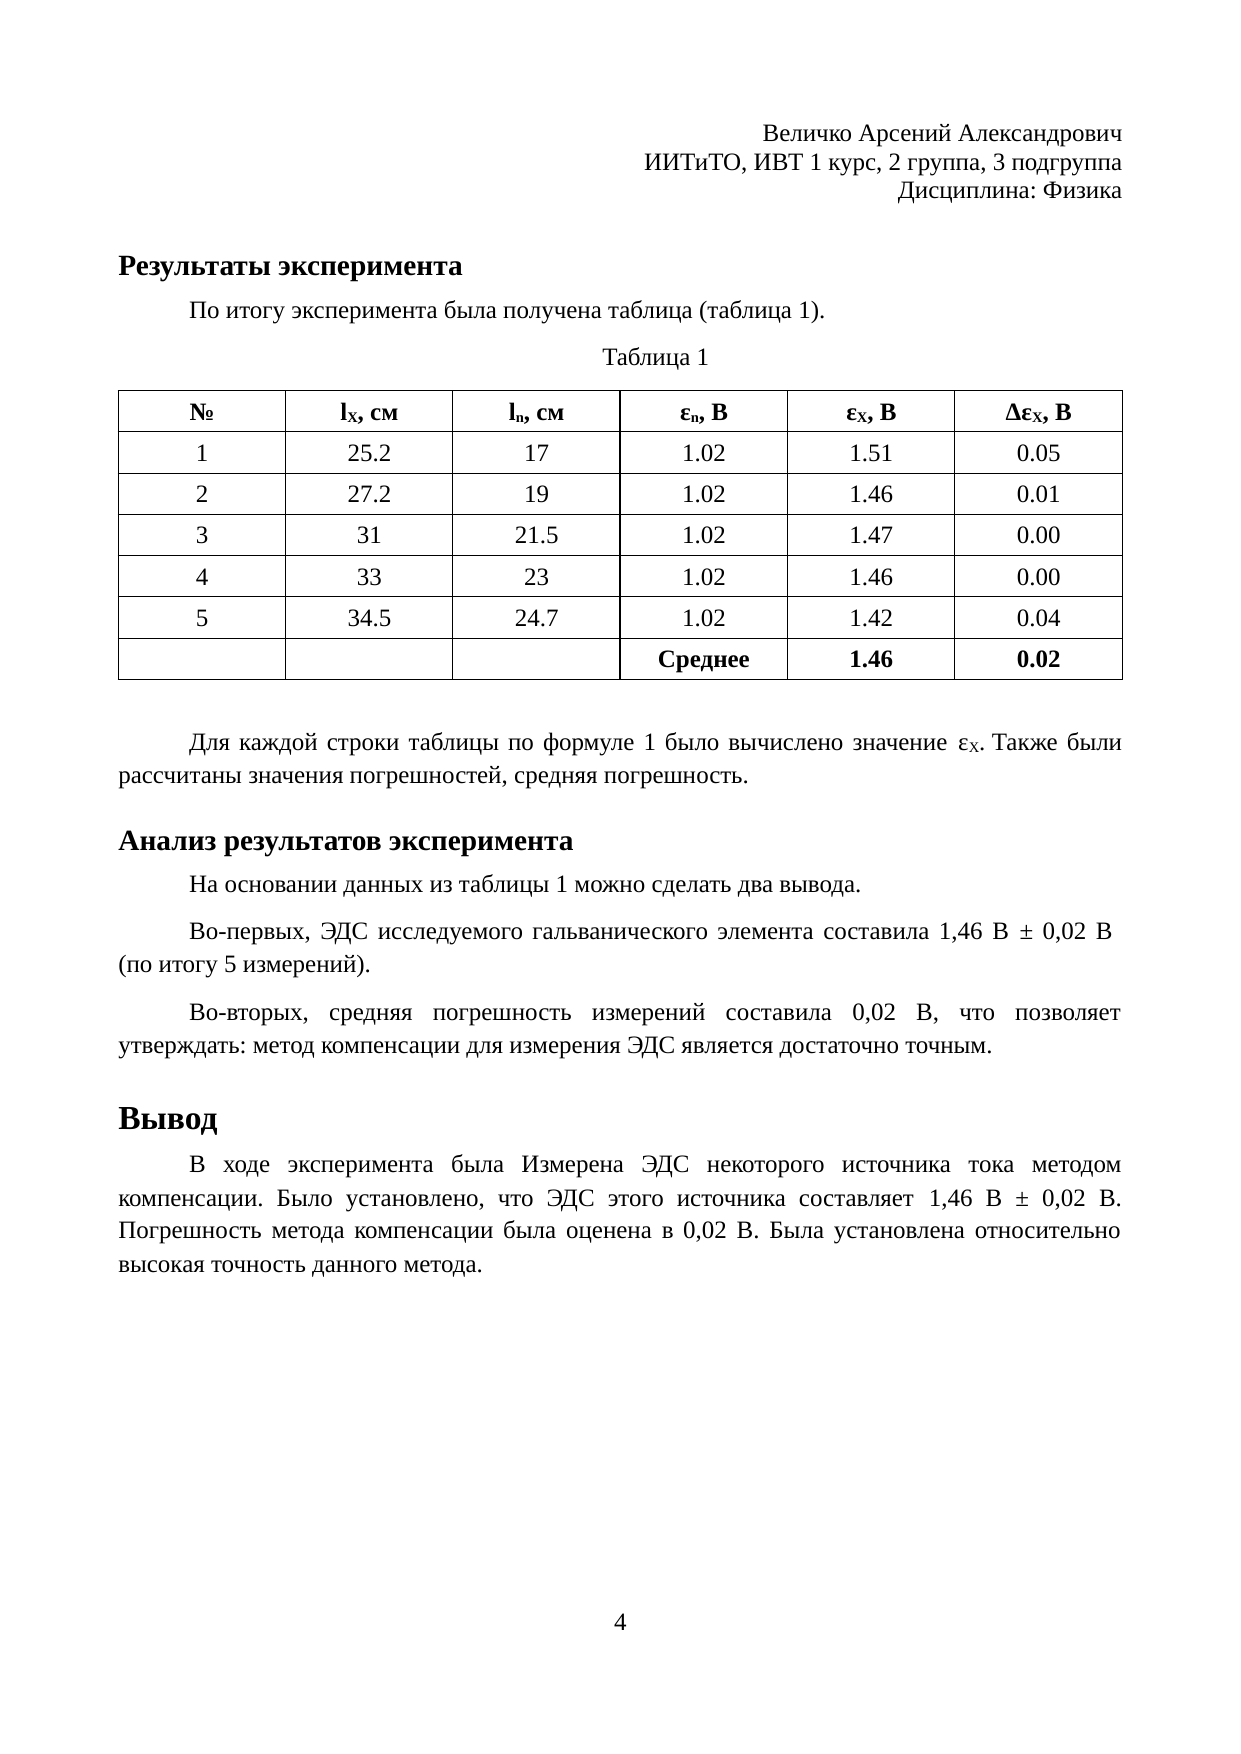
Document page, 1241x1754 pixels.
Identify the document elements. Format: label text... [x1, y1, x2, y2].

table_cell 1,47 [788, 515, 954, 555]
table_cell 17 [453, 432, 619, 472]
table_cell 1,02 [621, 432, 787, 472]
table_cell 24,7 [453, 597, 619, 637]
table_cell 1,46 [788, 474, 954, 514]
table_cell 1,02 [621, 556, 787, 596]
table_cell 0,00 [955, 515, 1122, 555]
table_cell [453, 639, 619, 679]
table_cell 25,2 [286, 432, 452, 472]
subtitle Анализ результатов эксперимента [118, 822, 1122, 856]
table_cell 0,02 [955, 639, 1122, 679]
text Таблица 1 [118, 342, 1122, 371]
subtitle Результаты эксперимента [118, 248, 1122, 282]
table_cell 1,46 [788, 556, 954, 596]
table_cell Среднее [621, 639, 787, 679]
text Во-первых, ЭДС исследуемого гальванического элемента составила 1,46 В ± 0,02 В (по итогу 5 измерений). [118, 916, 1122, 978]
table_cell 21,5 [453, 515, 619, 555]
table_header εn, В [621, 391, 787, 431]
table_cell 3 [119, 515, 285, 555]
table_cell 34,5 [286, 597, 452, 637]
table_cell 1,02 [621, 597, 787, 637]
table_cell 0,01 [955, 474, 1122, 514]
text Для каждой строки таблицы по формуле 1 было вычислено значение εX. Также были рассчитаны значения погрешностей, средняя погрешность. [118, 727, 1122, 789]
table_cell 1,42 [788, 597, 954, 637]
text По итогу эксперимента была получена таблица (таблица 1). [118, 295, 1122, 323]
table_cell 1,51 [788, 432, 954, 472]
text Во-вторых, средняя погрешность измерений составила 0,02 В, что позволяет утверждать: метод компенсации для измерения ЭДС является достаточно точным. [118, 997, 1122, 1059]
table_cell 33 [286, 556, 452, 596]
table_cell 2 [119, 474, 285, 514]
table_cell [286, 639, 452, 679]
table_cell 0,00 [955, 556, 1122, 596]
table_cell 23 [453, 556, 619, 596]
table_header № [119, 391, 285, 431]
table_cell 1,02 [621, 474, 787, 514]
table_cell 1 [119, 432, 285, 472]
table_header ΔεX, В [955, 391, 1122, 431]
table_cell 31 [286, 515, 452, 555]
table_cell 5 [119, 597, 285, 637]
table_cell 0,05 [955, 432, 1122, 472]
table_cell 1,46 [788, 639, 954, 679]
table_cell 27,2 [286, 474, 452, 514]
table_header ln, см [453, 391, 619, 431]
table_cell 4 [119, 556, 285, 596]
table_cell 0,04 [955, 597, 1122, 637]
table_cell [119, 639, 285, 679]
table_cell 1,02 [621, 515, 787, 555]
text На основании данных из таблицы 1 можно сделать два вывода. [118, 869, 1122, 897]
table_cell 19 [453, 474, 619, 514]
table_header εX, В [788, 391, 954, 431]
table_header lX, см [286, 391, 452, 431]
subtitle Вывод [118, 1098, 1122, 1137]
text В ходе эксперимента была Измерена ЭДС некоторого источника тока методом компенсации. Было установлено, что ЭДС этого источника составляет 1,46 В ± 0,02 В. Погрешность метода компенсации была оценена в 0,02 В. Была установлена относительно высокая точность данного метода. [118, 1149, 1122, 1277]
